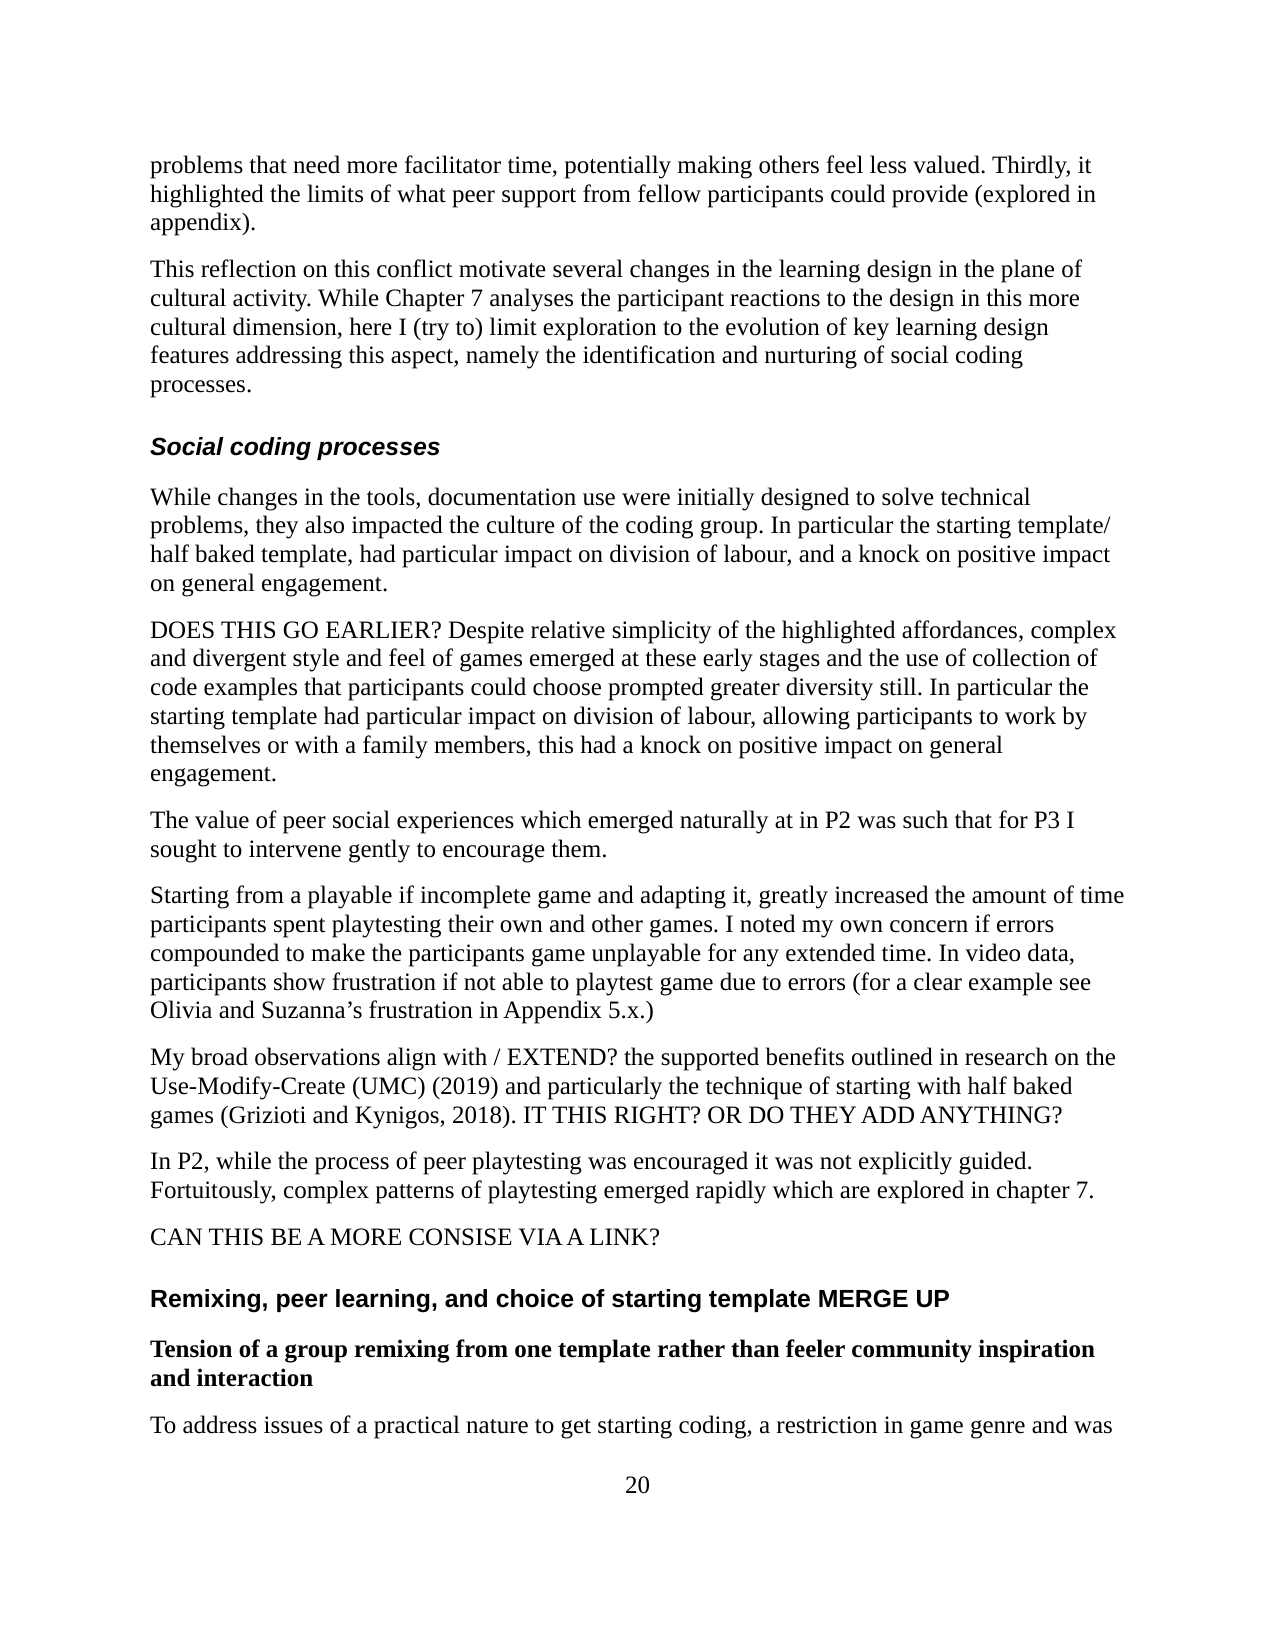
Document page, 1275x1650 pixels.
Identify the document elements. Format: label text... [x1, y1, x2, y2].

text CAN THIS BE A MORE CONSISE VIA A LINK? [150, 1222, 1125, 1251]
text This reflection on this conflict motivate several changes in the learning design in the plane of cultural activity. While Chapter 7 analyses the participant reactions to the design in this more cultural dimension, here I (try to) limit exploration to the evolution of key learning design features addressing this aspect, namely the identification and nurturing of social coding processes. [150, 254, 1125, 398]
text While changes in the tools, documentation use were initially designed to solve technical problems, they also impacted the culture of the coding group. In particular the starting template/ half baked template, had particular impact on division of labour, and a knock on positive impact on general engagement. [150, 482, 1125, 597]
subtitle Social coding processes [150, 432, 1125, 460]
text Starting from a playable if incomplete game and adapting it, greatly increased the amount of time participants spent playtesting their own and other games. I noted my own concern if errors compounded to make the participants game unplayable for any extended time. In video data, participants show frustration if not able to playtest game due to errors (for a clear example see Olivia and Suzanna’s frustration in Appendix 5.x.) [150, 881, 1125, 1024]
text My broad observations align with / EXTEND? the supported benefits outlined in research on the Use-Modify-Create (UMC) (2019) and particularly the technique of starting with half baked games (Grizioti and Kynigos, 2018). IT THIS RIGHT? OR DO THEY ADD ANYTHING? [150, 1042, 1125, 1128]
text The value of peer social experiences which emerged naturally at in P2 was such that for P3 I sought to intervene gently to encourage them. [150, 805, 1125, 863]
text To address issues of a practical nature to get starting coding, a restriction in game genre and was [150, 1410, 1125, 1439]
text DOES THIS GO EARLIER? Despite relative simplicity of the highlighted affordances, complex and divergent style and feel of games emerged at these early stages and the use of collection of code examples that participants could choose prompted greater diversity still. In particular the starting template had particular impact on division of labour, allowing participants to work by themselves or with a family members, this had a knock on positive impact on general engagement. [150, 615, 1125, 787]
text In P2, while the process of peer playtesting was encouraged it was not explicitly guided. Fortuitously, complex patterns of playtesting emerged rapidly which are explored in chapter 7. [150, 1146, 1125, 1204]
text Tension of a group remixing from one template rather than feeler community inspiration and interaction [150, 1334, 1125, 1392]
text problems that need more facilitator time, potentially making others feel less valued. Thirdly, it highlighted the limits of what peer support from fellow participants could provide (explored in appendix). [150, 150, 1125, 236]
subtitle Remixing, peer learning, and choice of starting template MERGE UP [150, 1284, 1125, 1313]
